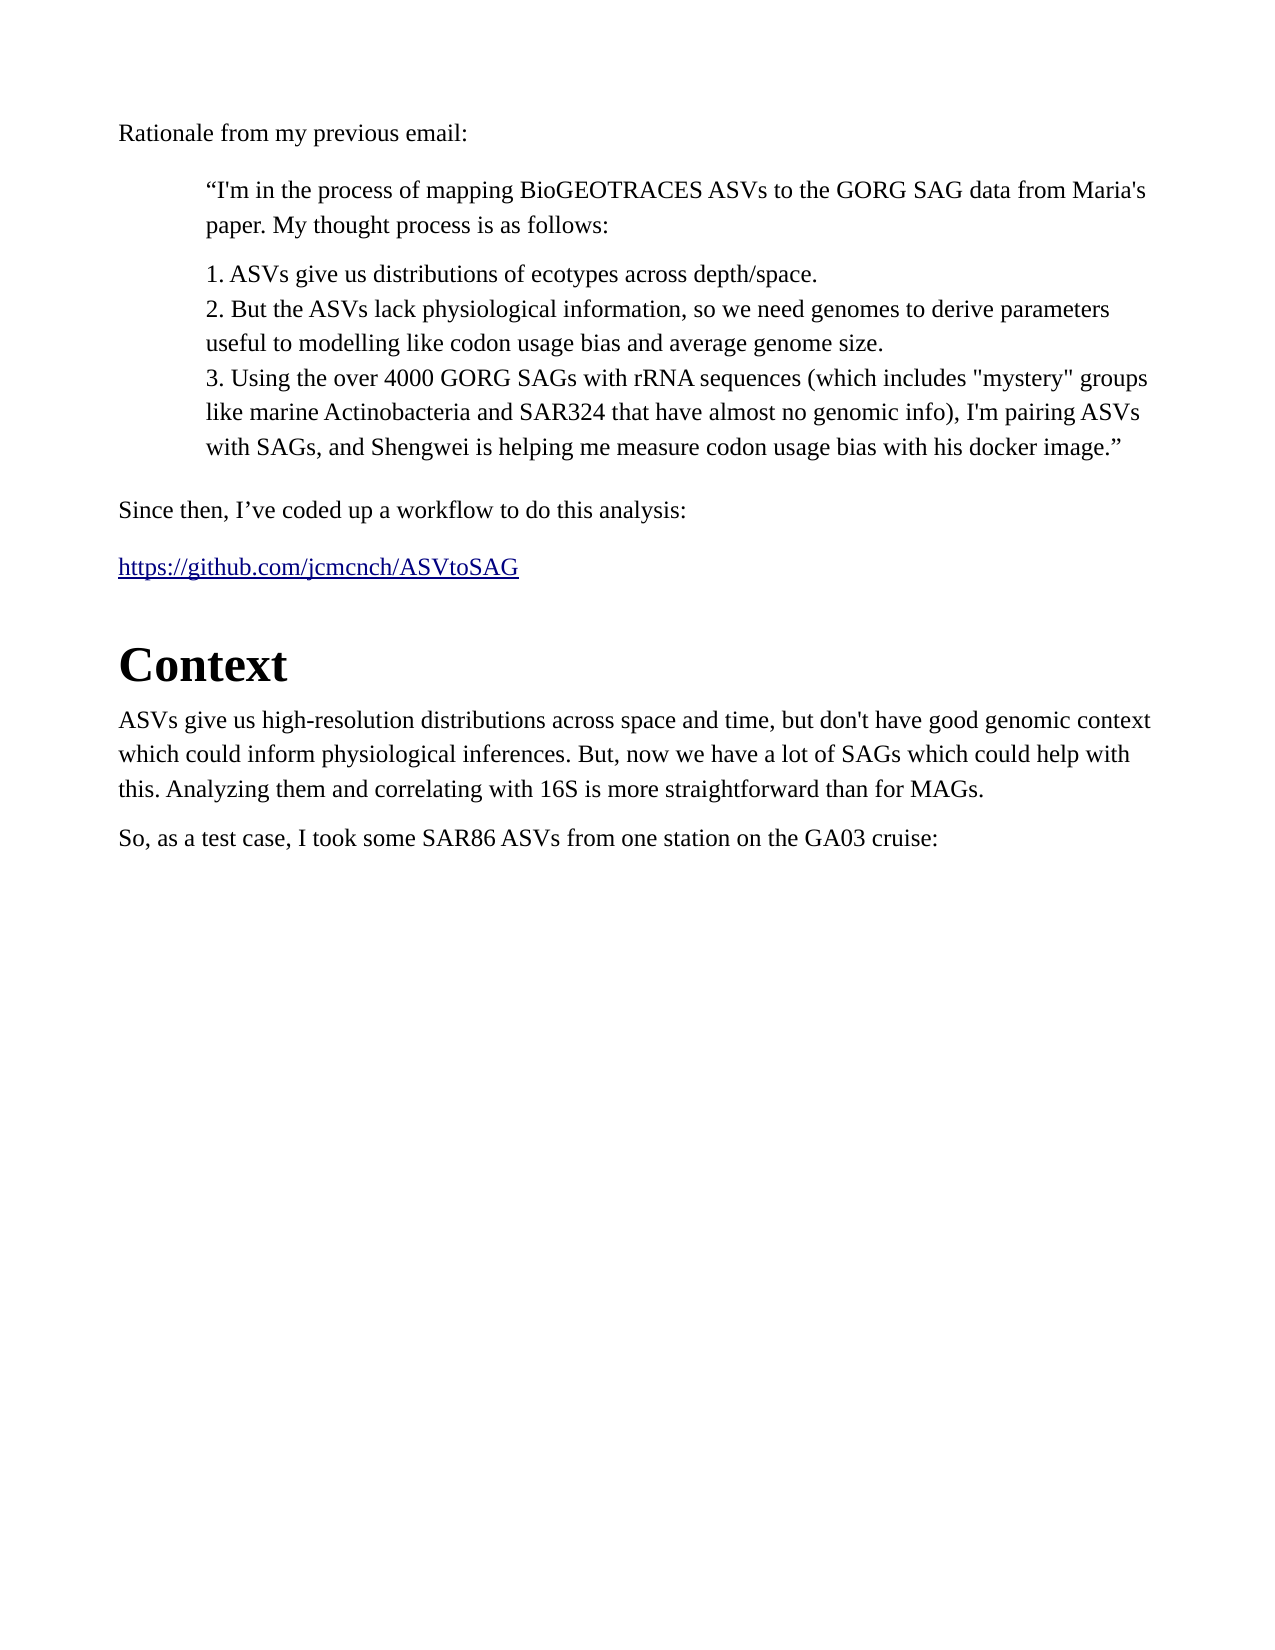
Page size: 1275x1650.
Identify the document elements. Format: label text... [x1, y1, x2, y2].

text ASVs give us high-resolution distributions across space and time, but don't have good genomic context which could inform physiological inferences. But, now we have a lot of SAGs which could help with this. Analyzing them and correlating with 16S is more straightforward than for MAGs. [118, 705, 1157, 802]
text https://github.com/jcmcnch/ASVtoSAG [118, 552, 1157, 581]
text “I'm in the process of mapping BioGEOTRACES ASVs to the GORG SAG data from Maria's paper. My thought process is as follows: [206, 176, 1157, 239]
text Rationale from my previous email: [118, 118, 1157, 147]
text So, as a test case, I took some SAR86 ASVs from one station on the GA03 cruise: [118, 823, 1157, 852]
text 3. Using the over 4000 GORG SAGs with rRNA sequences (which includes "mystery" groups like marine Actinobacteria and SAR324 that have almost no genomic info), I'm pairing ASVs with SAGs, and Shengwei is helping me measure codon usage bias with his docker image.” [206, 363, 1157, 460]
text Since then, I’ve coded up a workflow to do this analysis: [118, 495, 1157, 523]
text 1. ASVs give us distributions of ecotypes across depth/space. [206, 259, 1157, 288]
text 2. But the ASVs lack physiological information, so we need genomes to derive parameters useful to modelling like codon usage bias and average genome size. [206, 294, 1157, 357]
subtitle Context [118, 635, 1157, 692]
